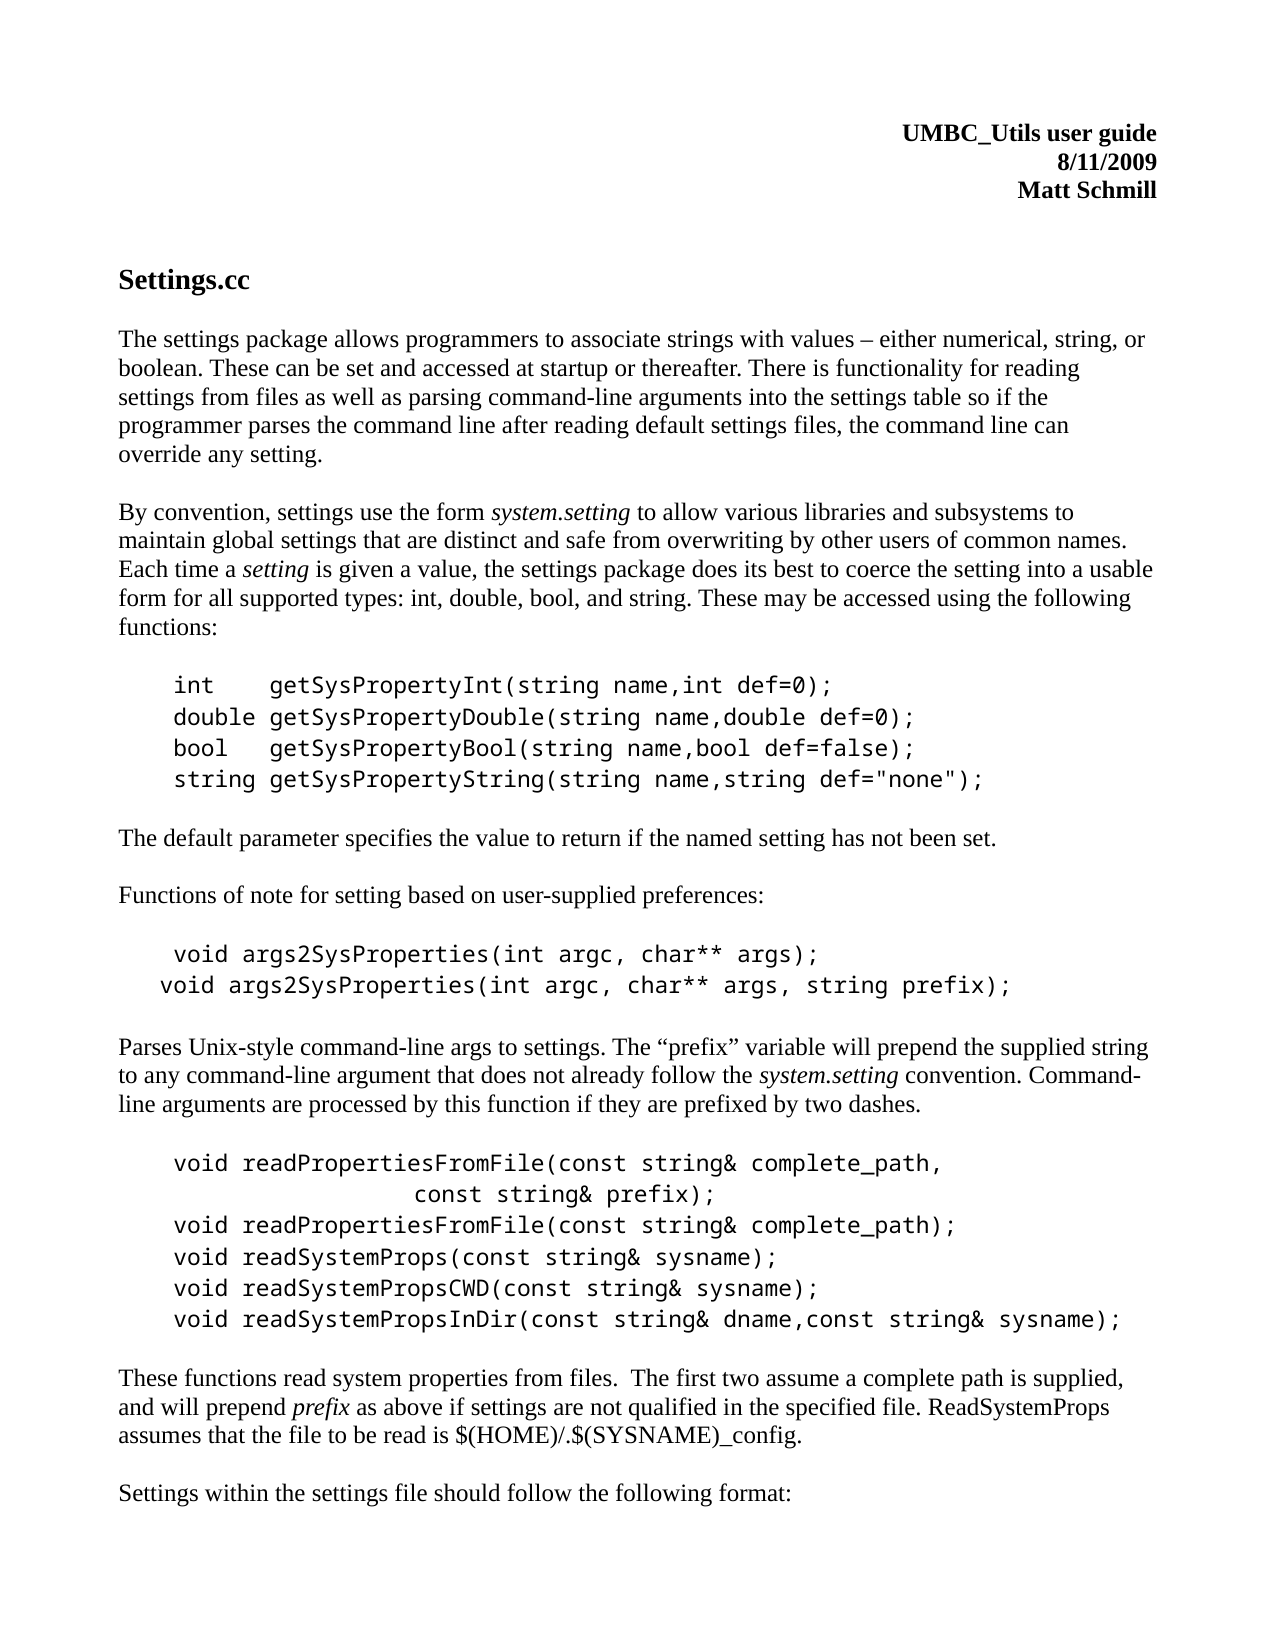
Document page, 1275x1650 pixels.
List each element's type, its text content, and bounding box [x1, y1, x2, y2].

text The settings package allows programmers to associate strings with values – either numerical, string, or boolean. These can be set and accessed at startup or thereafter. There is functionality for reading settings from files as well as parsing command-line arguments into the settings table so if the programmer parses the command line after reading default settings files, the command line can override any setting. [118, 324, 1157, 468]
text Settings within the settings file should follow the following format: [118, 1478, 1157, 1507]
text These functions read system properties from files. The first two assume a complete path is supplied, and will prepend prefix as above if settings are not qualified in the specified file. ReadSystemProps assumes that the file to be read is $(HOME)/.$(SYSNAME)_config. [118, 1363, 1157, 1449]
text void readPropertiesFromFile(const string& complete_path); [118, 1209, 1157, 1240]
text double getSysPropertyDouble(string name,double def=0); [118, 700, 1157, 732]
text int getSysPropertyInt(string name,int def=0); [118, 669, 1157, 700]
text void args2SysProperties(int argc, char** args, string prefix); [118, 969, 1157, 1000]
text Parses Unix-style command-line args to settings. The “prefix” variable will prepend the supplied string to any command-line argument that does not already follow the system.setting convention. Command-line arguments are processed by this function if they are prefixed by two dashes. [118, 1032, 1157, 1118]
text void readSystemPropsCWD(const string& sysname); [118, 1272, 1157, 1303]
text Settings.cc [118, 262, 1157, 295]
text void readSystemProps(const string& sysname); [118, 1240, 1157, 1272]
text void args2SysProperties(int argc, char** args); [118, 938, 1157, 969]
text string getSysPropertyString(string name,string def="none"); [118, 763, 1157, 794]
text Each time a setting is given a value, the settings package does its best to coerce the setting into a usable form for all supported types: int, double, bool, and string. These may be accessed using the following functions: [118, 554, 1157, 640]
text const string& prefix); [118, 1178, 1157, 1209]
text 8/11/2009 [118, 147, 1157, 176]
text bool getSysPropertyBool(string name,bool def=false); [118, 732, 1157, 763]
text Functions of note for setting based on user-supplied preferences: [118, 880, 1157, 909]
text By convention, settings use the form system.setting to allow various libraries and subsystems to maintain global settings that are distinct and safe from overwriting by other users of common names. [118, 497, 1157, 554]
text void readPropertiesFromFile(const string& complete_path, [118, 1147, 1157, 1178]
text Matt Schmill [118, 176, 1157, 204]
text void readSystemPropsInDir(const string& dname,const string& sysname); [118, 1303, 1157, 1334]
text UMBC_Utils user guide [118, 118, 1157, 147]
text The default parameter specifies the value to return if the named setting has not been set. [118, 823, 1157, 852]
